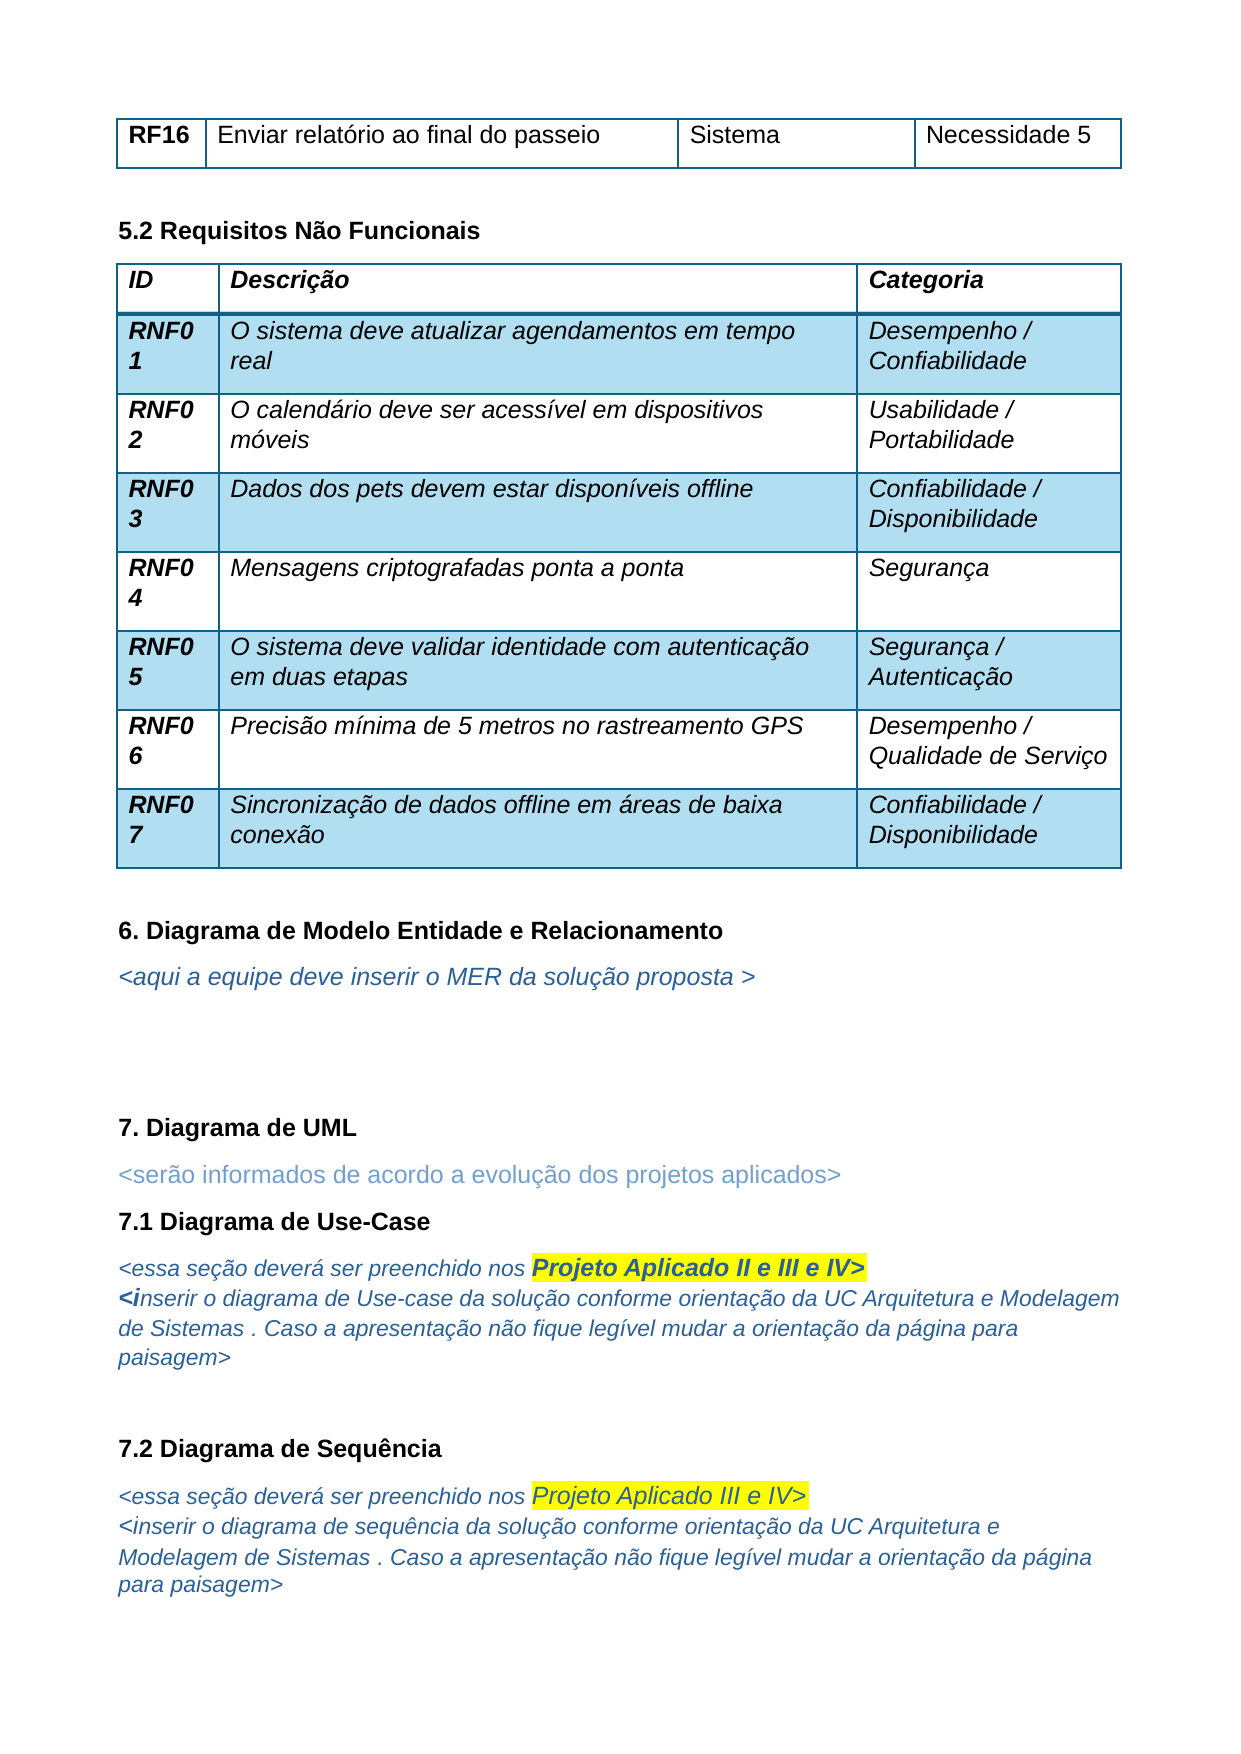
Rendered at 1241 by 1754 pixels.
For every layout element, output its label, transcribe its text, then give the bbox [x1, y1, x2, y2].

table_cell RNF01 [118, 316, 218, 393]
table_cell O sistema deve atualizar agendamentos em tempo real [220, 316, 856, 393]
table_cell RNF04 [118, 553, 218, 630]
table_cell Confiabilidade / Disponibilidade [858, 474, 1120, 551]
table_cell Sincronização de dados offline em áreas de baixa conexão [220, 790, 856, 867]
text <serão informados de acordo a evolução dos projetos aplicados> [118, 1160, 1122, 1188]
table_cell O sistema deve validar identidade com autenticação em duas etapas [220, 632, 856, 709]
table_cell Dados dos pets devem estar disponíveis offline [220, 474, 856, 551]
text 7.1 Diagrama de Use-Case [118, 1206, 1122, 1235]
table_cell RNF05 [118, 632, 218, 709]
table_cell Sistema [679, 120, 914, 167]
table_cell Desempenho / Confiabilidade [858, 316, 1120, 393]
table_cell RF16 [118, 120, 205, 167]
text <essa seção deverá ser preenchido nos Projeto Aplicado II e III e IV> <inserir o diagrama de Use-case da solução conforme orientação da UC Arquitetura e Modelagem de Sistemas . Caso a apresentação não fique legível mudar a orientação da página para paisagem> [118, 1253, 1122, 1370]
table_header Descrição [220, 265, 856, 311]
table_cell Confiabilidade / Disponibilidade [858, 790, 1120, 867]
table_cell Precisão mínima de 5 metros no rastreamento GPS [220, 711, 856, 788]
table_cell RNF02 [118, 395, 218, 472]
table_cell RNF03 [118, 474, 218, 551]
table_cell Segurança / Autenticação [858, 632, 1120, 709]
text 7.2 Diagrama de Sequência [118, 1434, 1122, 1463]
table_cell O calendário deve ser acessível em dispositivos móveis [220, 395, 856, 472]
text <aqui a equipe deve inserir o MER da solução proposta > [118, 962, 1122, 991]
table_cell RNF06 [118, 711, 218, 788]
table_cell RNF07 [118, 790, 218, 867]
text 7. Diagrama de UML [118, 1113, 1122, 1142]
table_cell Desempenho / Qualidade de Serviço [858, 711, 1120, 788]
table_header Categoria [858, 265, 1120, 311]
text <essa seção deverá ser preenchido nos Projeto Aplicado III e IV> <inserir o diagrama de sequência da solução conforme orientação da UC Arquitetura e Modelagem de Sistemas . Caso a apresentação não fique legível mudar a orientação da página para paisagem> [118, 1481, 1122, 1628]
table_cell Segurança [858, 553, 1120, 630]
table_header ID [118, 265, 218, 311]
table_cell Usabilidade / Portabilidade [858, 395, 1120, 472]
table_cell Mensagens criptografadas ponta a ponta [220, 553, 856, 630]
table_cell Enviar relatório ao final do passeio [207, 120, 677, 167]
table_cell Necessidade 5 [916, 120, 1120, 167]
text 6. Diagrama de Modelo Entidade e Relacionamento [118, 916, 1122, 944]
text 5.2 Requisitos Não Funcionais [118, 216, 1122, 244]
